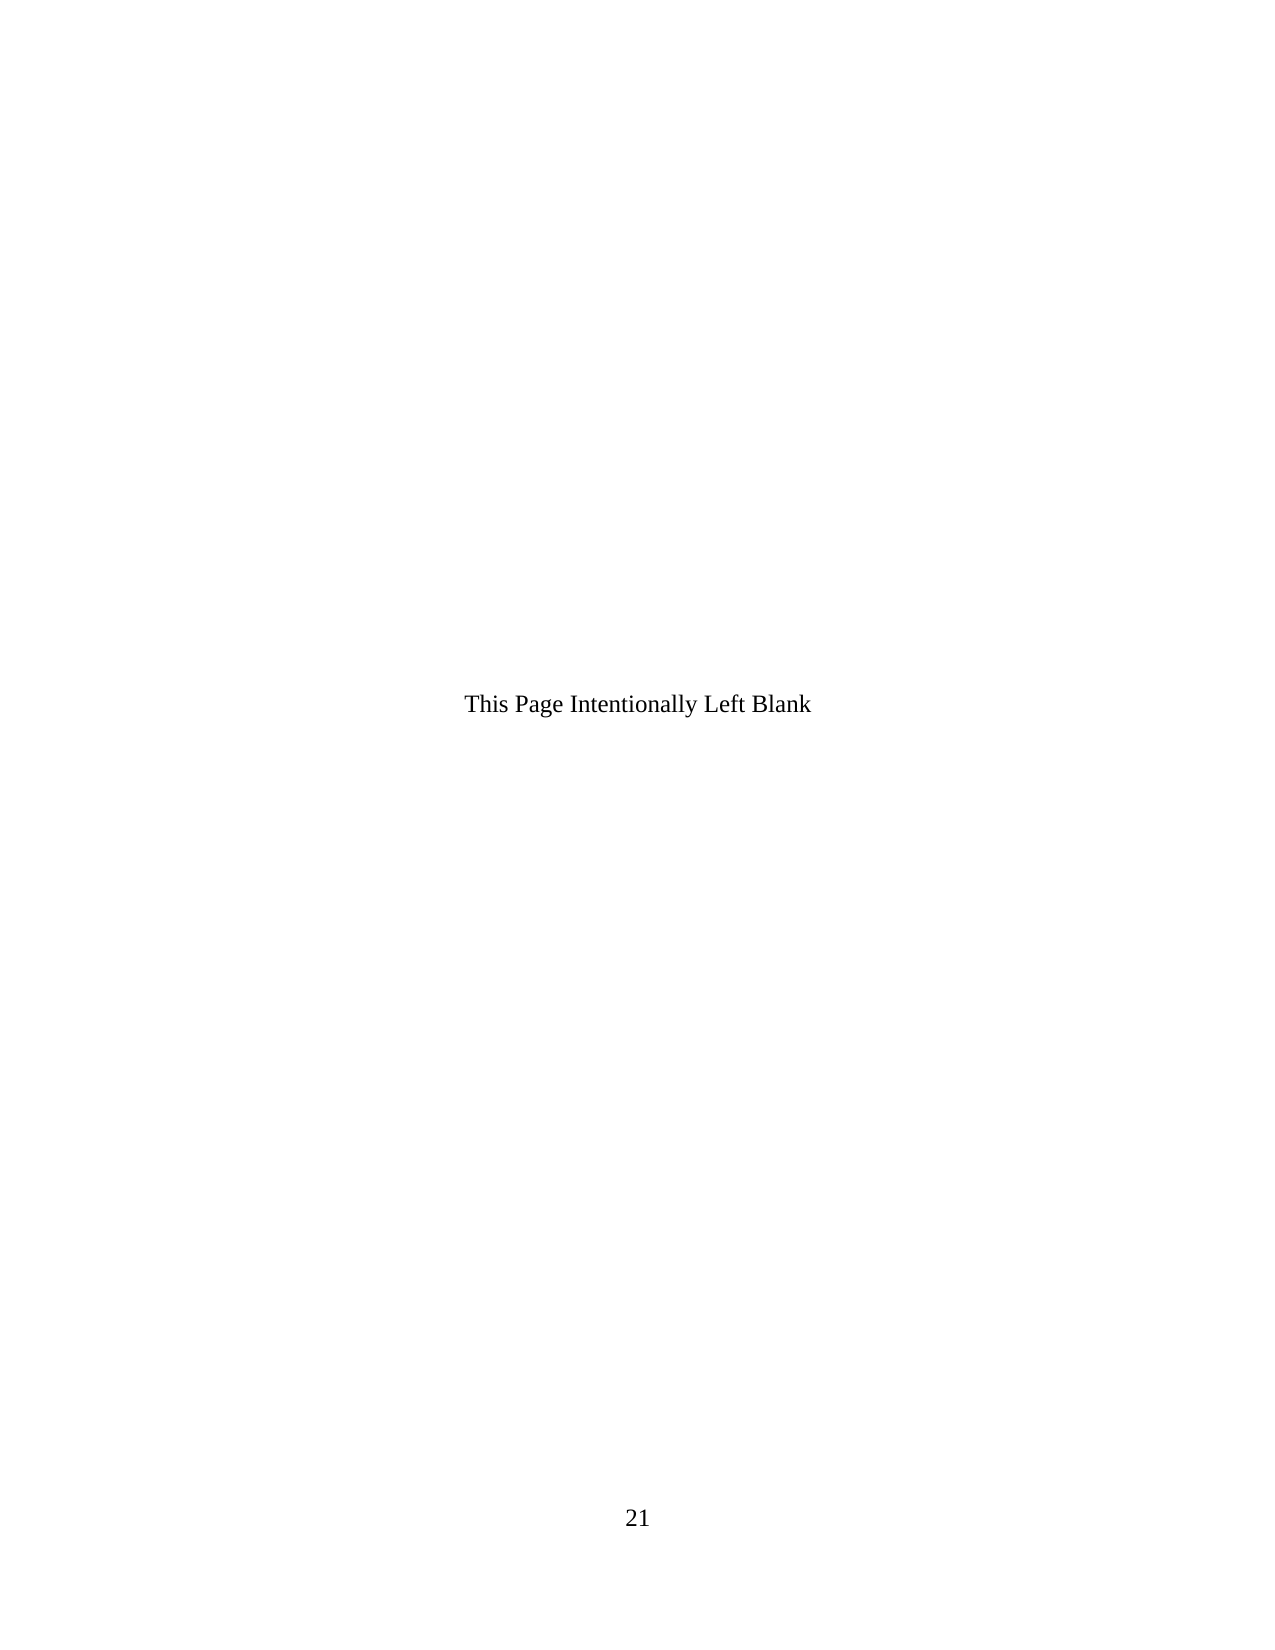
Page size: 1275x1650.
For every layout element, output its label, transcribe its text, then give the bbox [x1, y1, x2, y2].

text This Page Intentionally Left Blank [118, 689, 1157, 718]
